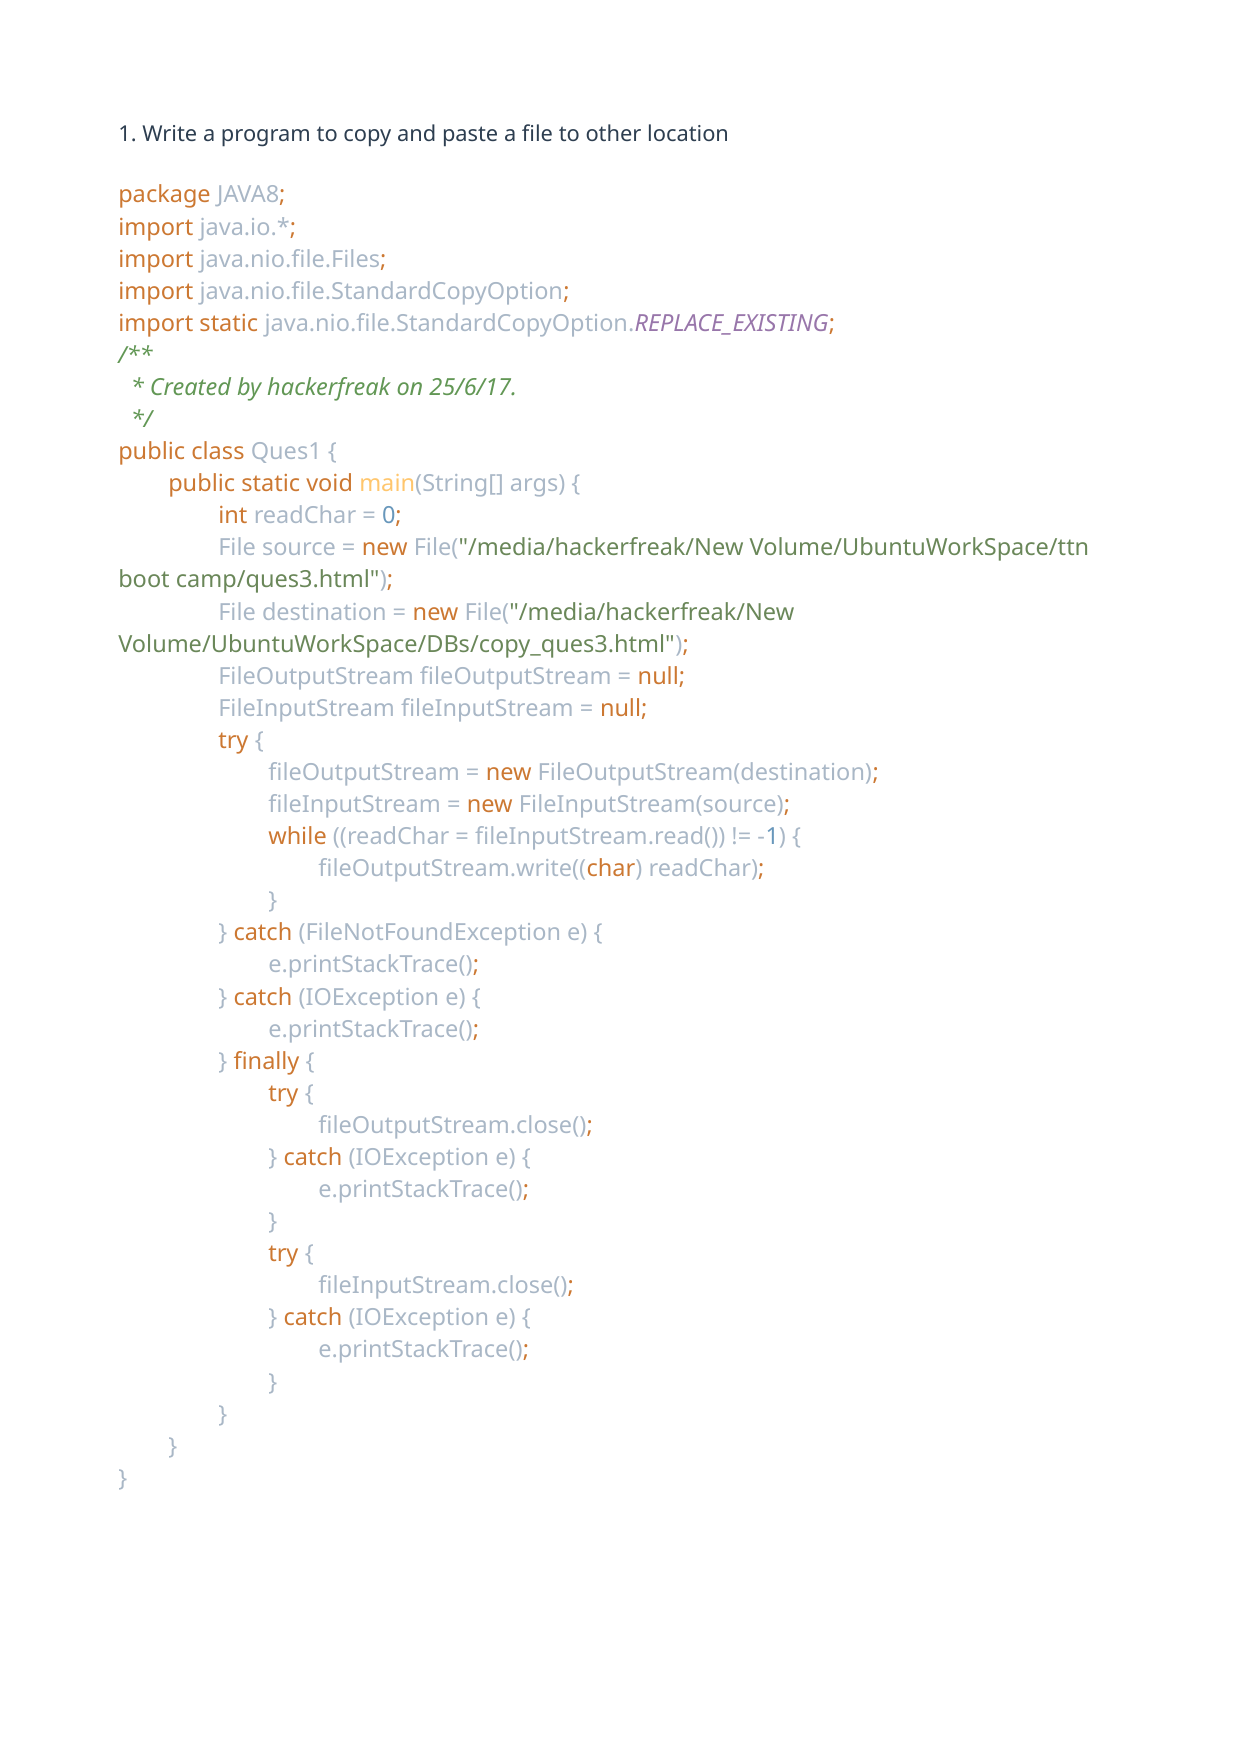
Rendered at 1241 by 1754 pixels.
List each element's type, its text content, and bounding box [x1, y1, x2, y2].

text fileInputStream.close(); [118, 1268, 1122, 1301]
text 1. Write a program to copy and paste a file to other location [118, 118, 1122, 148]
text * Created by hackerfreak on 25/6/17. [118, 370, 1122, 402]
text try { [118, 723, 1122, 755]
text } finally { [118, 1044, 1122, 1076]
text int readChar = 0; [118, 498, 1122, 531]
text } catch (FileNotFoundException e) { [118, 916, 1122, 948]
text package JAVA8; [118, 178, 1122, 210]
text fileOutputStream = new FileOutputStream(destination); [118, 755, 1122, 787]
text import static java.nio.file.StandardCopyOption.REPLACE_EXISTING; [118, 306, 1122, 338]
text while ((readChar = fileInputStream.read()) != -1) { [118, 819, 1122, 851]
text } [118, 883, 1122, 916]
text } catch (IOException e) { [118, 1301, 1122, 1333]
text FileInputStream fileInputStream = null; [118, 691, 1122, 723]
text } [118, 1397, 1122, 1429]
text */ [118, 402, 1122, 434]
text } [118, 1429, 1122, 1461]
text import java.nio.file.StandardCopyOption; [118, 274, 1122, 306]
text FileOutputStream fileOutputStream = null; [118, 659, 1122, 691]
text import java.io.*; [118, 210, 1122, 242]
text public class Ques1 { [118, 434, 1122, 466]
text fileOutputStream.write((char) readChar); [118, 851, 1122, 883]
text File source = new File("/media/hackerfreak/New Volume/UbuntuWorkSpace/ttn boot camp/ques3.html"); [118, 531, 1122, 595]
text e.printStackTrace(); [118, 1172, 1122, 1204]
text public static void main(String[] args) { [118, 466, 1122, 498]
text e.printStackTrace(); [118, 1012, 1122, 1044]
text } [118, 1204, 1122, 1236]
text fileInputStream = new FileInputStream(source); [118, 787, 1122, 819]
text } [118, 1461, 1122, 1493]
text } catch (IOException e) { [118, 1140, 1122, 1172]
text } catch (IOException e) { [118, 980, 1122, 1012]
text e.printStackTrace(); [118, 948, 1122, 980]
text } [118, 1365, 1122, 1397]
text import java.nio.file.Files; [118, 242, 1122, 274]
text File destination = new File("/media/hackerfreak/New Volume/UbuntuWorkSpace/DBs/copy_ques3.html"); [118, 595, 1122, 659]
text try { [118, 1076, 1122, 1108]
text /** [118, 338, 1122, 370]
text e.printStackTrace(); [118, 1333, 1122, 1365]
text fileOutputStream.close(); [118, 1108, 1122, 1140]
text try { [118, 1236, 1122, 1268]
